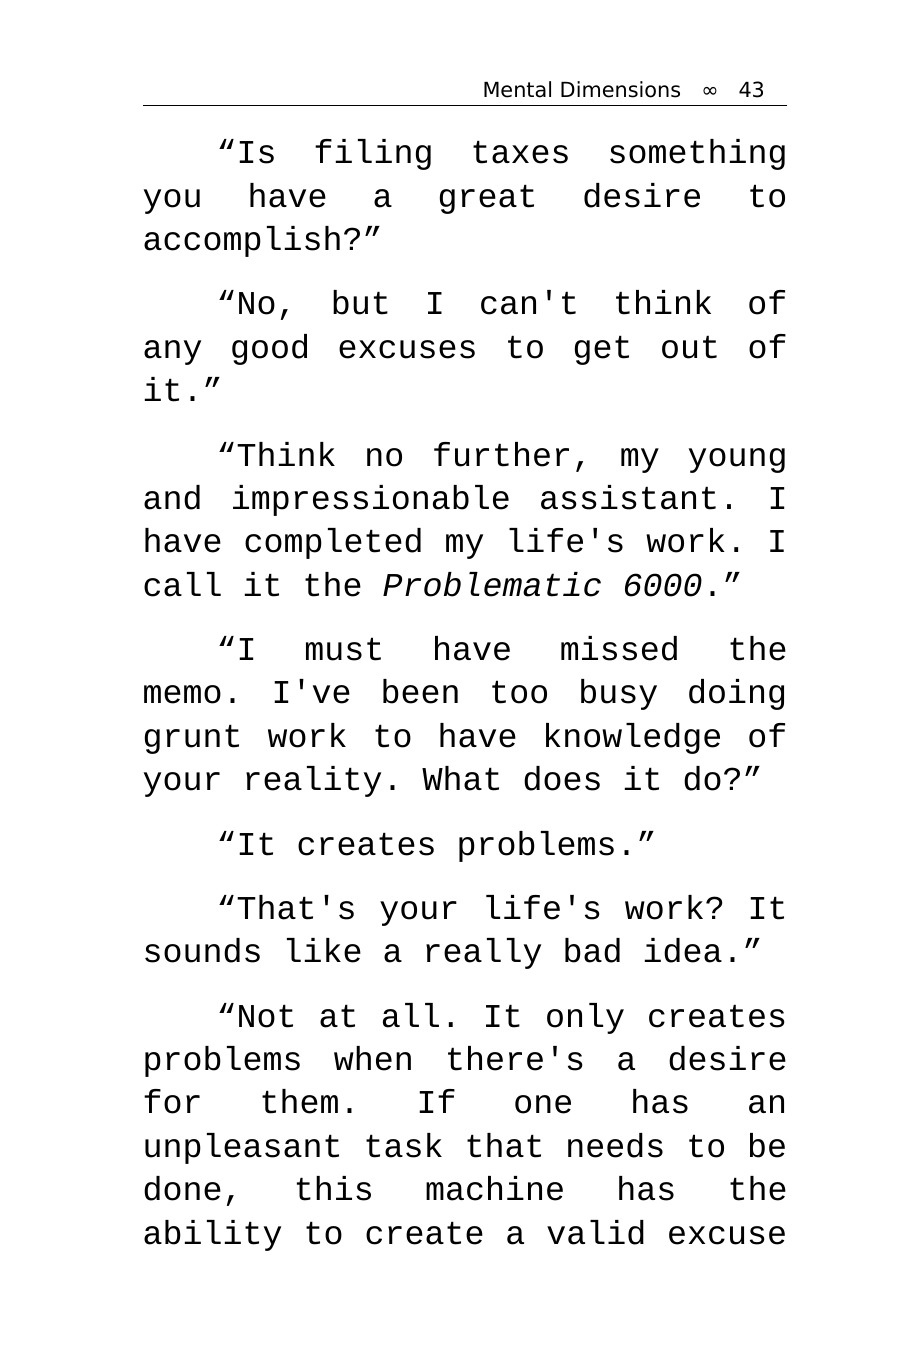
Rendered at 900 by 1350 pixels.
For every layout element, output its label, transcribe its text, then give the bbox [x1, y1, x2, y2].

text “That's your life's work? It sounds like a really bad idea.” [142, 892, 787, 973]
text “It creates problems.” [142, 827, 787, 865]
text “No, but I can't think of any good excuses to get out of it.” [142, 287, 787, 412]
text “Is filing taxes something you have a great desire to accomplish?” [142, 136, 787, 261]
text “I must have missed the memo. I've been too busy doing grunt work to have knowledge of your reality. What does it do?” [142, 633, 787, 801]
text “Think no further, my young and impressionable assistant. I have completed my life's work. I call it the Problematic 6000.” [142, 438, 787, 606]
text “Not at all. It only creates problems when there's a desire for them. If one has an unpleasant task that needs to be done, this machine has the ability to create a valid excuse [142, 999, 787, 1254]
